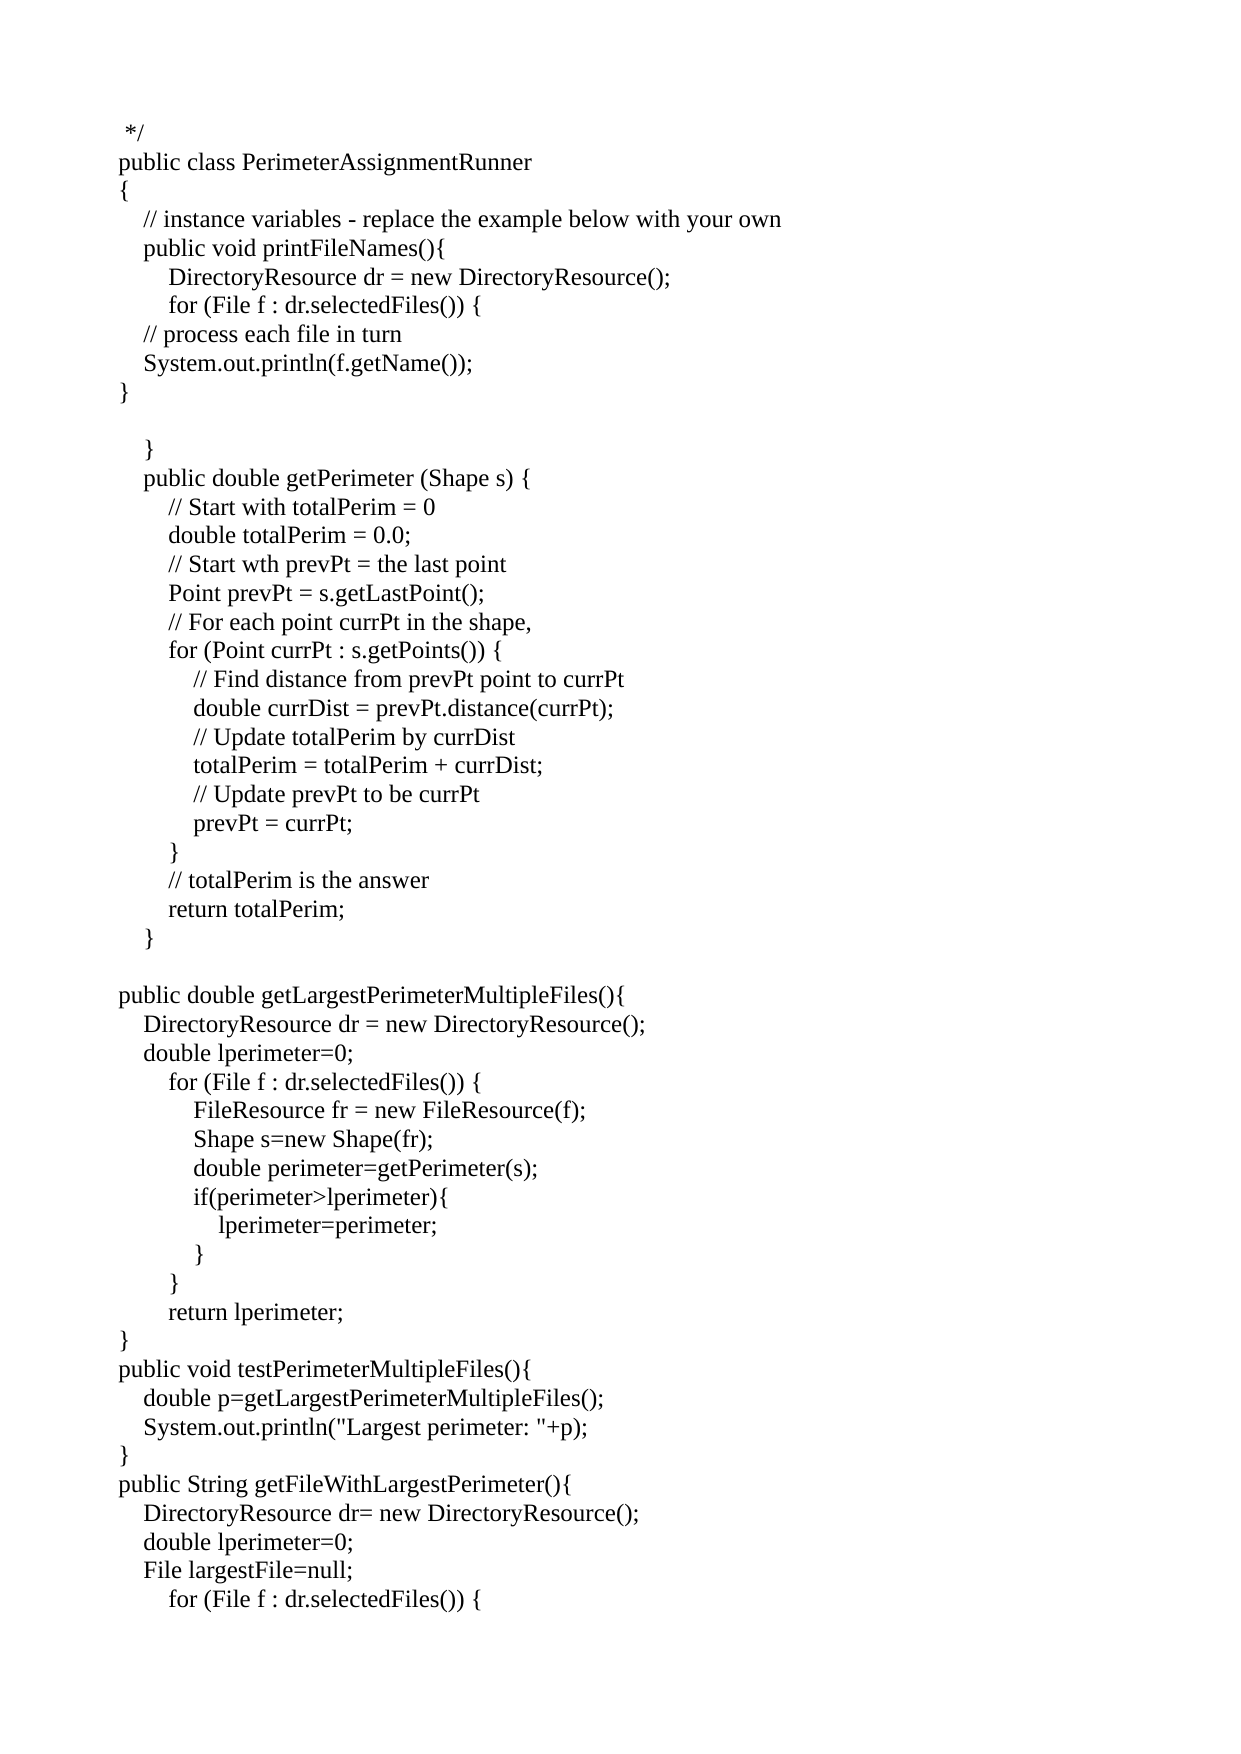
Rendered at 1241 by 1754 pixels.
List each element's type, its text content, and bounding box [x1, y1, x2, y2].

text // totalPerim is the answer [118, 866, 1122, 894]
text // instance variables - replace the example below with your own [118, 204, 1122, 233]
text { [118, 176, 1122, 204]
text double perimeter=getPerimeter(s); [118, 1153, 1122, 1182]
text for (File f : dr.selectedFiles()) { [118, 291, 1122, 319]
text double lperimeter=0; [118, 1038, 1122, 1067]
text public double getLargestPerimeterMultipleFiles(){ [118, 981, 1122, 1009]
text prevPt = currPt; [118, 808, 1122, 837]
text // Start wth prevPt = the last point [118, 549, 1122, 578]
text DirectoryResource dr= new DirectoryResource(); [118, 1498, 1122, 1527]
text Point prevPt = s.getLastPoint(); [118, 578, 1122, 607]
text } [118, 837, 1122, 866]
text for (Point currPt : s.getPoints()) { [118, 636, 1122, 664]
text */ [118, 118, 1122, 147]
text System.out.println("Largest perimeter: "+p); [118, 1412, 1122, 1441]
text DirectoryResource dr = new DirectoryResource(); [118, 262, 1122, 291]
text // Start with totalPerim = 0 [118, 492, 1122, 521]
text FileResource fr = new FileResource(f); [118, 1096, 1122, 1124]
text public double getPerimeter (Shape s) { [118, 463, 1122, 492]
text } [118, 1268, 1122, 1297]
text double totalPerim = 0.0; [118, 521, 1122, 549]
text totalPerim = totalPerim + currDist; [118, 751, 1122, 779]
text double p=getLargestPerimeterMultipleFiles(); [118, 1383, 1122, 1412]
text return lperimeter; [118, 1297, 1122, 1326]
text } [118, 377, 1122, 406]
text // For each point currPt in the shape, [118, 607, 1122, 636]
text } [118, 1239, 1122, 1268]
text public String getFileWithLargestPerimeter(){ [118, 1469, 1122, 1498]
text } [118, 434, 1122, 463]
text DirectoryResource dr = new DirectoryResource(); [118, 1009, 1122, 1038]
text // Update totalPerim by currDist [118, 722, 1122, 751]
text } [118, 1326, 1122, 1354]
text lperimeter=perimeter; [118, 1211, 1122, 1239]
text public class PerimeterAssignmentRunner [118, 147, 1122, 176]
text // process each file in turn [118, 319, 1122, 348]
text if(perimeter>lperimeter){ [118, 1182, 1122, 1211]
text public void printFileNames(){ [118, 233, 1122, 262]
text File largestFile=null; [118, 1556, 1122, 1584]
text double lperimeter=0; [118, 1527, 1122, 1556]
text for (File f : dr.selectedFiles()) { [118, 1584, 1122, 1613]
text public void testPerimeterMultipleFiles(){ [118, 1354, 1122, 1383]
text for (File f : dr.selectedFiles()) { [118, 1067, 1122, 1096]
text } [118, 923, 1122, 952]
text } [118, 1441, 1122, 1469]
text // Find distance from prevPt point to currPt [118, 664, 1122, 693]
text double currDist = prevPt.distance(currPt); [118, 693, 1122, 722]
text Shape s=new Shape(fr); [118, 1124, 1122, 1153]
text return totalPerim; [118, 894, 1122, 923]
text // Update prevPt to be currPt [118, 779, 1122, 808]
text System.out.println(f.getName()); [118, 348, 1122, 377]
